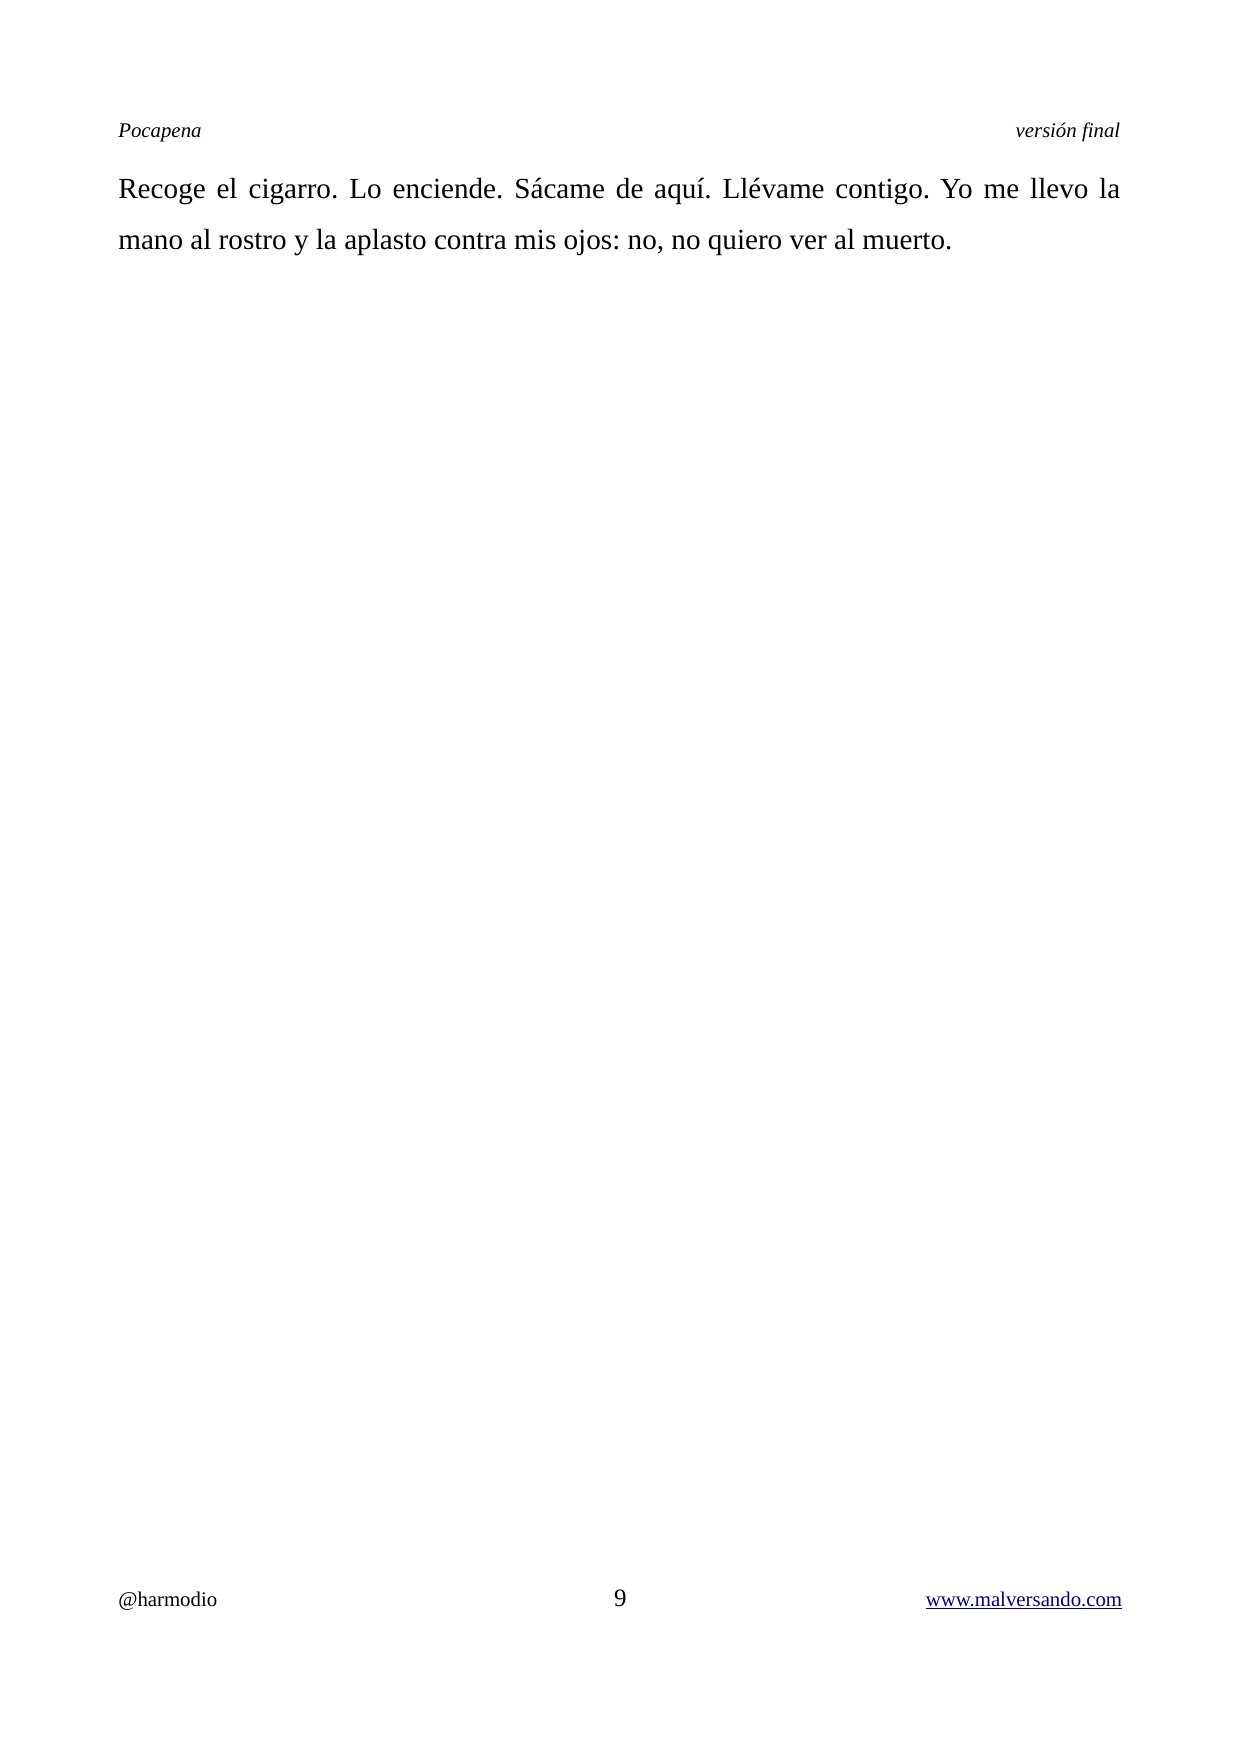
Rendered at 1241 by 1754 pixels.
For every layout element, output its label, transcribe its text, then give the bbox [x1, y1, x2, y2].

text Recoge el cigarro. Lo enciende. Sácame de aquí. Llévame contigo. Yo me llevo la mano al rostro y la aplasto contra mis ojos: no, no quiero ver al muerto. [118, 172, 1122, 256]
